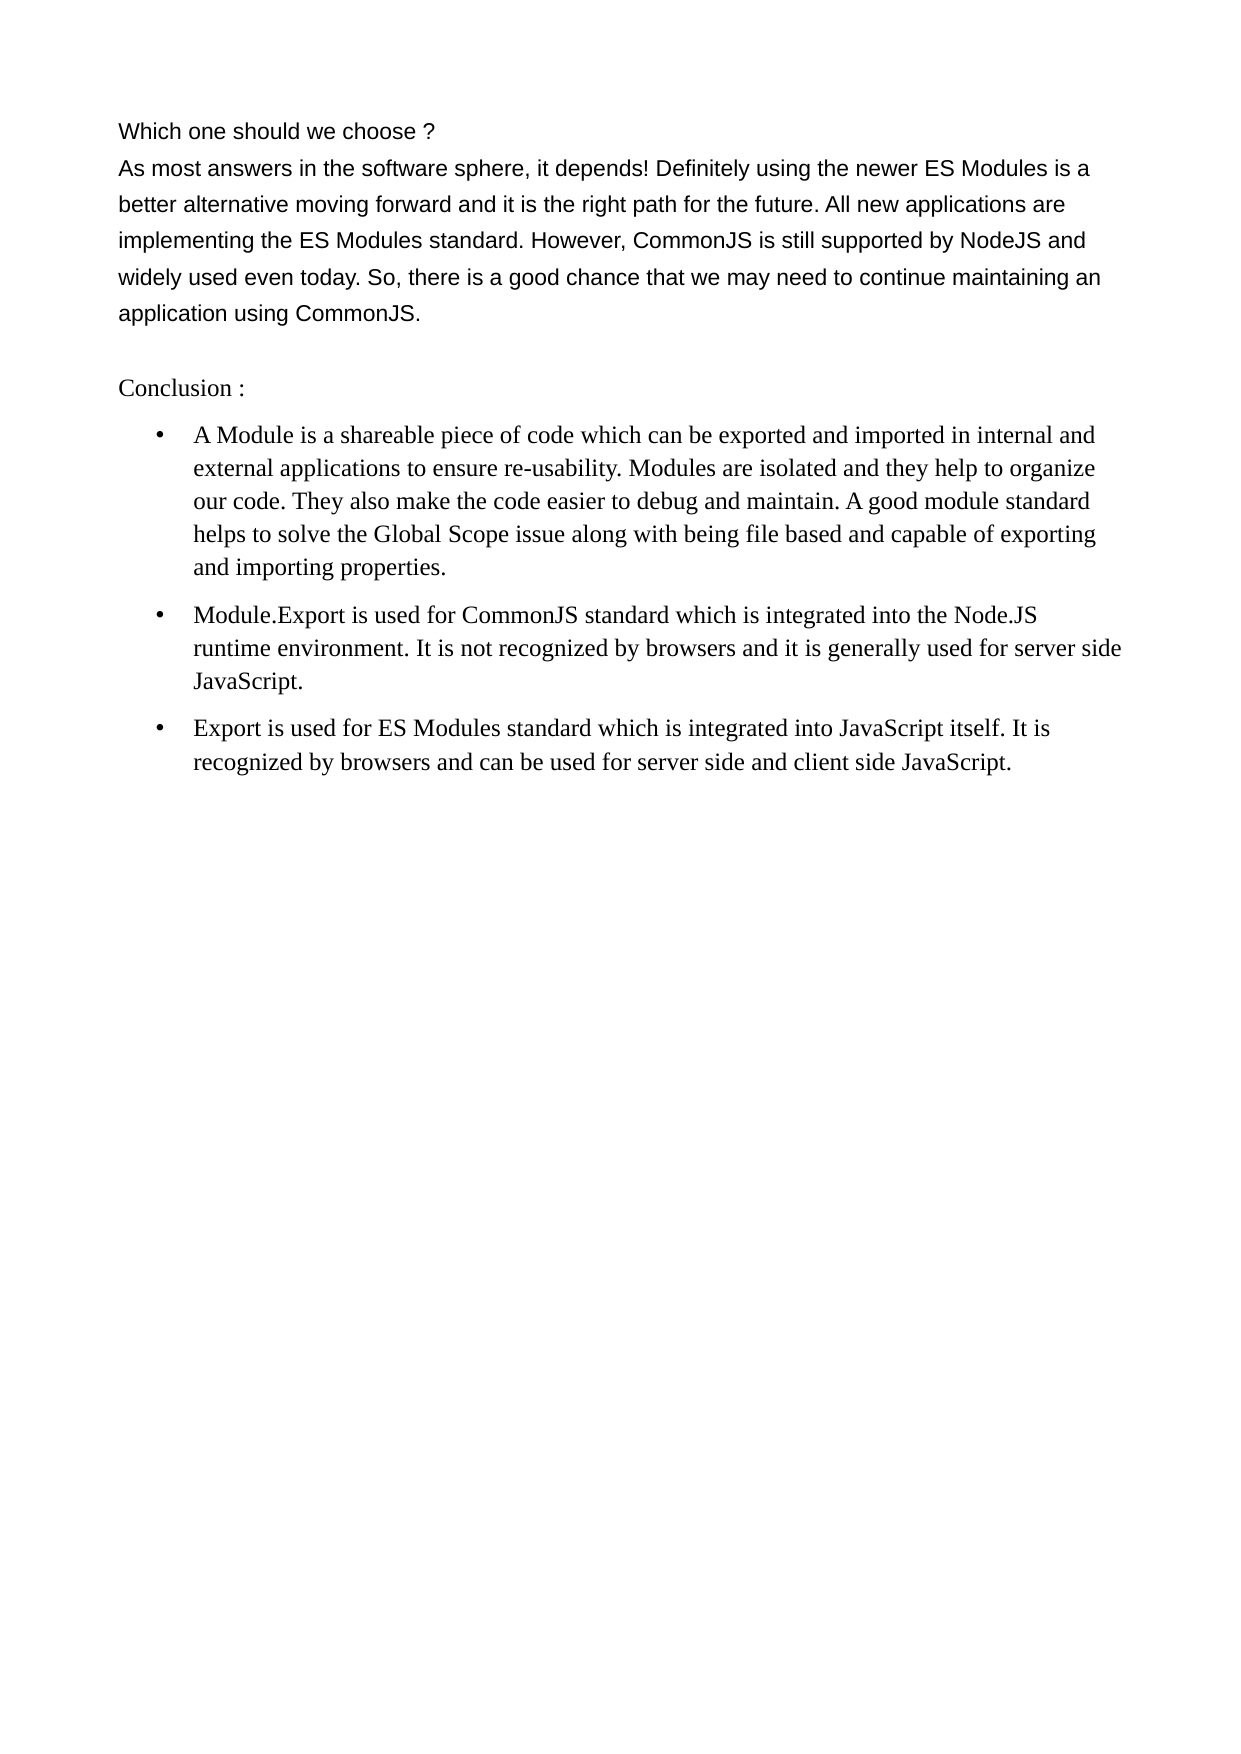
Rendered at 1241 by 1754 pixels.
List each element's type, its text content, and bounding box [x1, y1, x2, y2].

list Export is used for ES Modules standard which is integrated into JavaScript itself. It is recognized by browsers and can be used for server side and client side JavaScript. [156, 713, 1122, 808]
text As most answers in the software sphere, it depends! Definitely using the newer ES Modules is a better alternative moving forward and it is the right path for the future. All new applications are implementing the ES Modules standard. However, CommonJS is still supported by NodeJS and widely used even today. So, there is a good chance that we may need to continue maintaining an application using CommonJS. [118, 154, 1122, 326]
text Which one should we choose ? [118, 118, 1122, 144]
list A Module is a shareable piece of code which can be exported and imported in internal and external applications to ensure re-usability. Modules are isolated and they help to organize our code. They also make the code easier to debug and maintain. A good module standard helps to solve the Global Scope issue along with being file based and capable of exporting and importing properties. [156, 420, 1122, 581]
text Conclusion : [118, 373, 1122, 401]
list Module.Export is used for CommonJS standard which is integrated into the Node.JS runtime environment. It is not recognized by browsers and it is generally used for server side JavaScript. [156, 600, 1122, 695]
